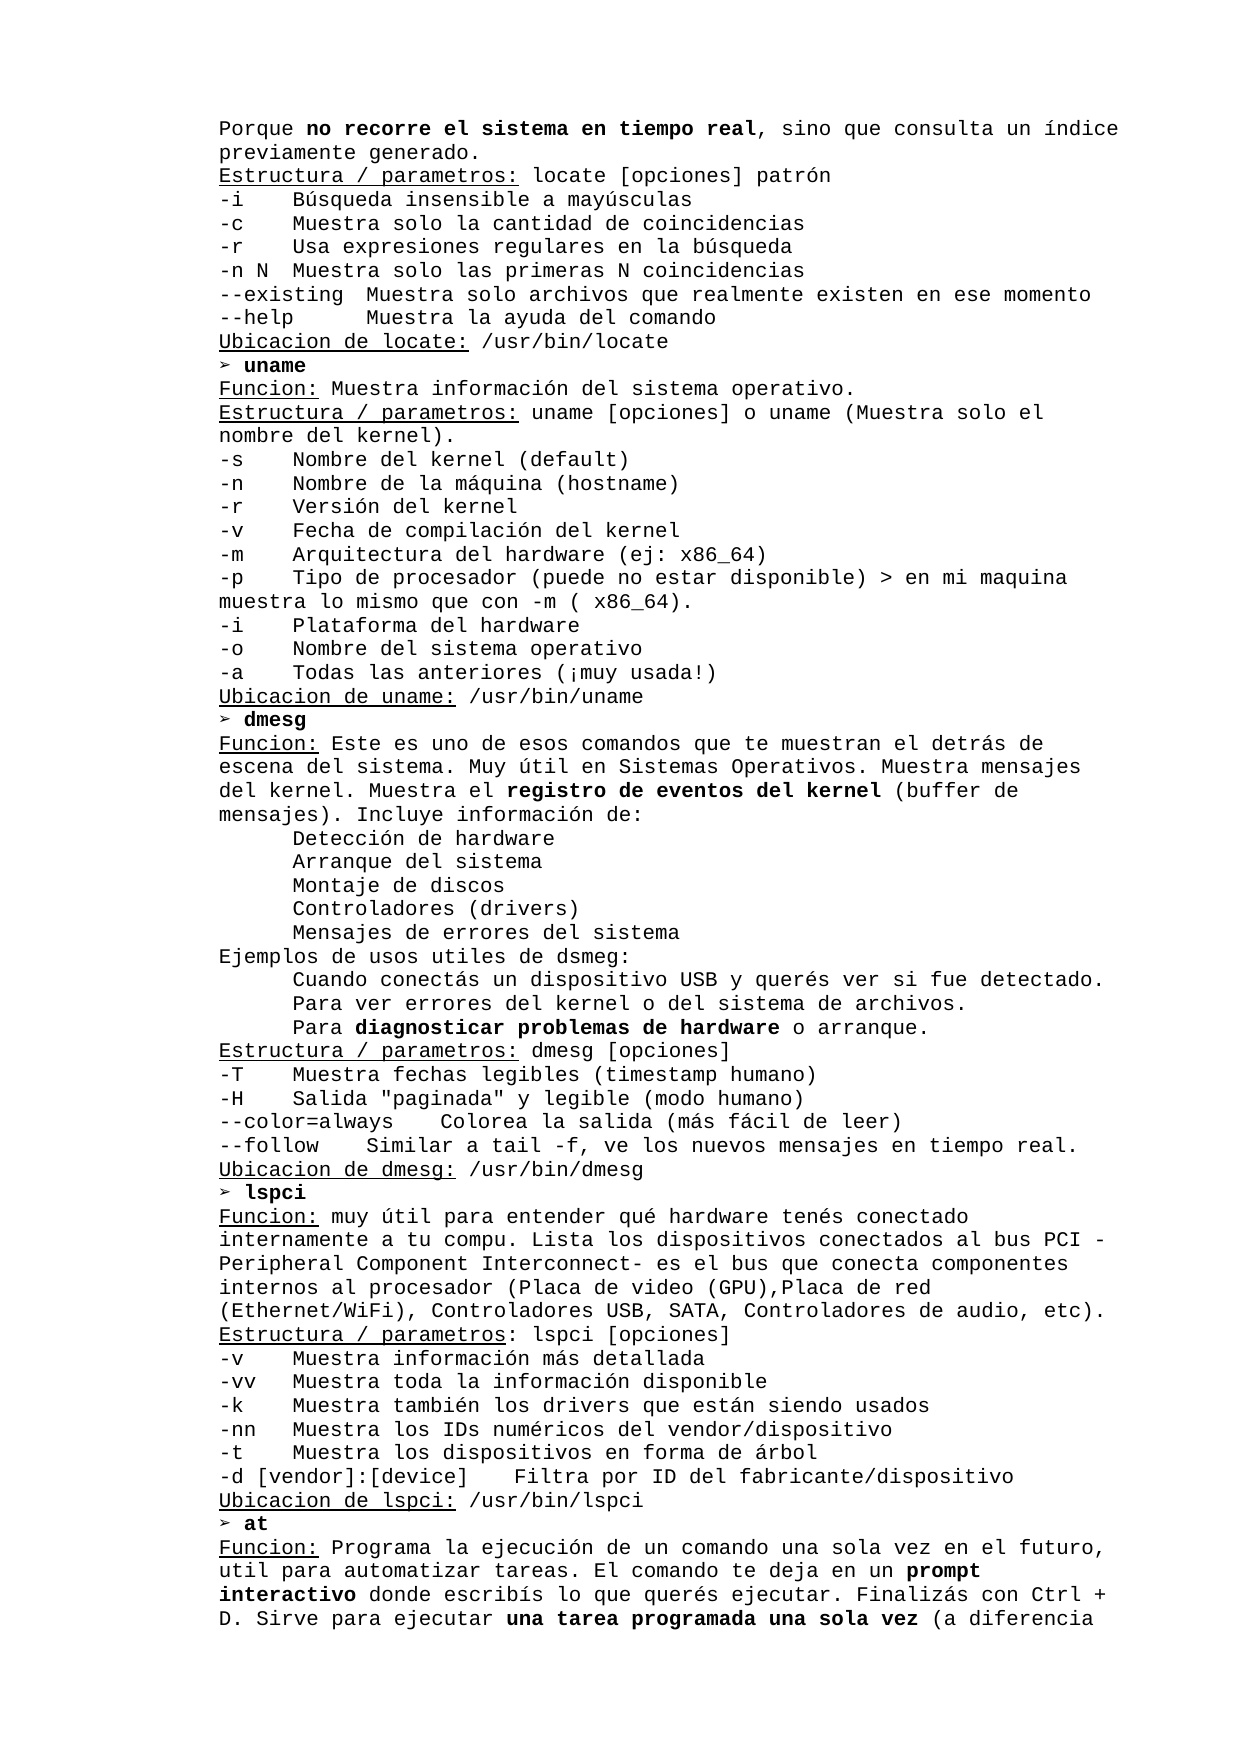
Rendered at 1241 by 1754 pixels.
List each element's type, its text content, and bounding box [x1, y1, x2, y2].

text ➢ dmesg [218, 709, 1122, 733]
text ➢ at [218, 1513, 1122, 1537]
text Estructura / parametros: locate [opciones] patrón [218, 165, 1122, 189]
text Porque no recorre el sistema en tiempo real, sino que consulta un índice previamente generado. [218, 118, 1122, 165]
text Estructura / parametros: lspci [opciones] [218, 1324, 1122, 1348]
text ➢ lspci [218, 1182, 1122, 1206]
text -T Muestra fechas legibles (timestamp humano) -H Salida "paginada" y legible (modo humano) [218, 1064, 1122, 1111]
text Funcion: muy útil para entender qué hardware tenés conectado internamente a tu compu. Lista los dispositivos conectados al bus PCI - Peripheral Component Interconnect- es el bus que conecta componentes internos al procesador (Placa de video (GPU),Placa de red (Ethernet/WiFi), Controladores USB, SATA, Controladores de audio, etc). [218, 1206, 1122, 1324]
text -s Nombre del kernel (default) -n Nombre de la máquina (hostname) [218, 449, 1122, 496]
text Ubicacion de locate: /usr/bin/locate [218, 331, 1122, 354]
text Ubicacion de uname: /usr/bin/uname [218, 686, 1122, 709]
text Funcion: Programa la ejecución de un comando una sola vez en el futuro, util para automatizar tareas. El comando te deja en un prompt interactivo donde escribís lo que querés ejecutar. Finalizás con Ctrl + D. Sirve para ejecutar una tarea programada una sola vez (a diferencia [218, 1537, 1122, 1631]
text ➢ uname [218, 354, 1122, 378]
text Estructura / parametros: dmesg [opciones] [218, 1040, 1122, 1064]
text -r Versión del kernel -v Fecha de compilación del kernel [218, 496, 1122, 544]
text Cuando conectás un dispositivo USB y querés ver si fue detectado. [218, 969, 1122, 993]
text Para diagnosticar problemas de hardware o arranque. [218, 1017, 1122, 1040]
text Ubicacion de lspci: /usr/bin/lspci [218, 1489, 1122, 1513]
text Ubicacion de dmesg: /usr/bin/dmesg [218, 1158, 1122, 1182]
text -v Muestra información más detallada -vv Muestra toda la información disponible -k Muestra también los drivers que están siendo usados -nn Muestra los IDs numéricos del vendor/dispositivo -t Muestra los dispositivos en forma de árbol -d [vendor]:[device] Filtra por ID del fabricante/dispositivo [218, 1348, 1122, 1489]
text --color=always Colorea la salida (más fácil de leer) --follow Similar a tail -f, ve los nuevos mensajes en tiempo real. [218, 1111, 1122, 1158]
text Para ver errores del kernel o del sistema de archivos. [218, 993, 1122, 1017]
text -i Búsqueda insensible a mayúsculas -c Muestra solo la cantidad de coincidencias -r Usa expresiones regulares en la búsqueda -n N Muestra solo las primeras N coincidencias --existing Muestra solo archivos que realmente existen en ese momento --help Muestra la ayuda del comando [218, 189, 1122, 331]
text -i Plataforma del hardware -o Nombre del sistema operativo -a Todas las anteriores (¡muy usada!) [218, 615, 1122, 686]
text Estructura / parametros: uname [opciones] o uname (Muestra solo el nombre del kernel). [218, 402, 1122, 449]
text Funcion: Este es uno de esos comandos que te muestran el detrás de escena del sistema. Muy útil en Sistemas Operativos. Muestra mensajes del kernel. Muestra el registro de eventos del kernel (buffer de mensajes). Incluye información de: Detección de hardware Arranque del sistema Montaje de discos Controladores (drivers) Mensajes de errores del sistema [218, 733, 1122, 946]
text -m Arquitectura del hardware (ej: x86_64) -p Tipo de procesador (puede no estar disponible) > en mi maquina muestra lo mismo que con -m ( x86_64). [218, 544, 1122, 615]
text Ejemplos de usos utiles de dsmeg: [218, 946, 1122, 969]
text Funcion: Muestra información del sistema operativo. [218, 378, 1122, 402]
